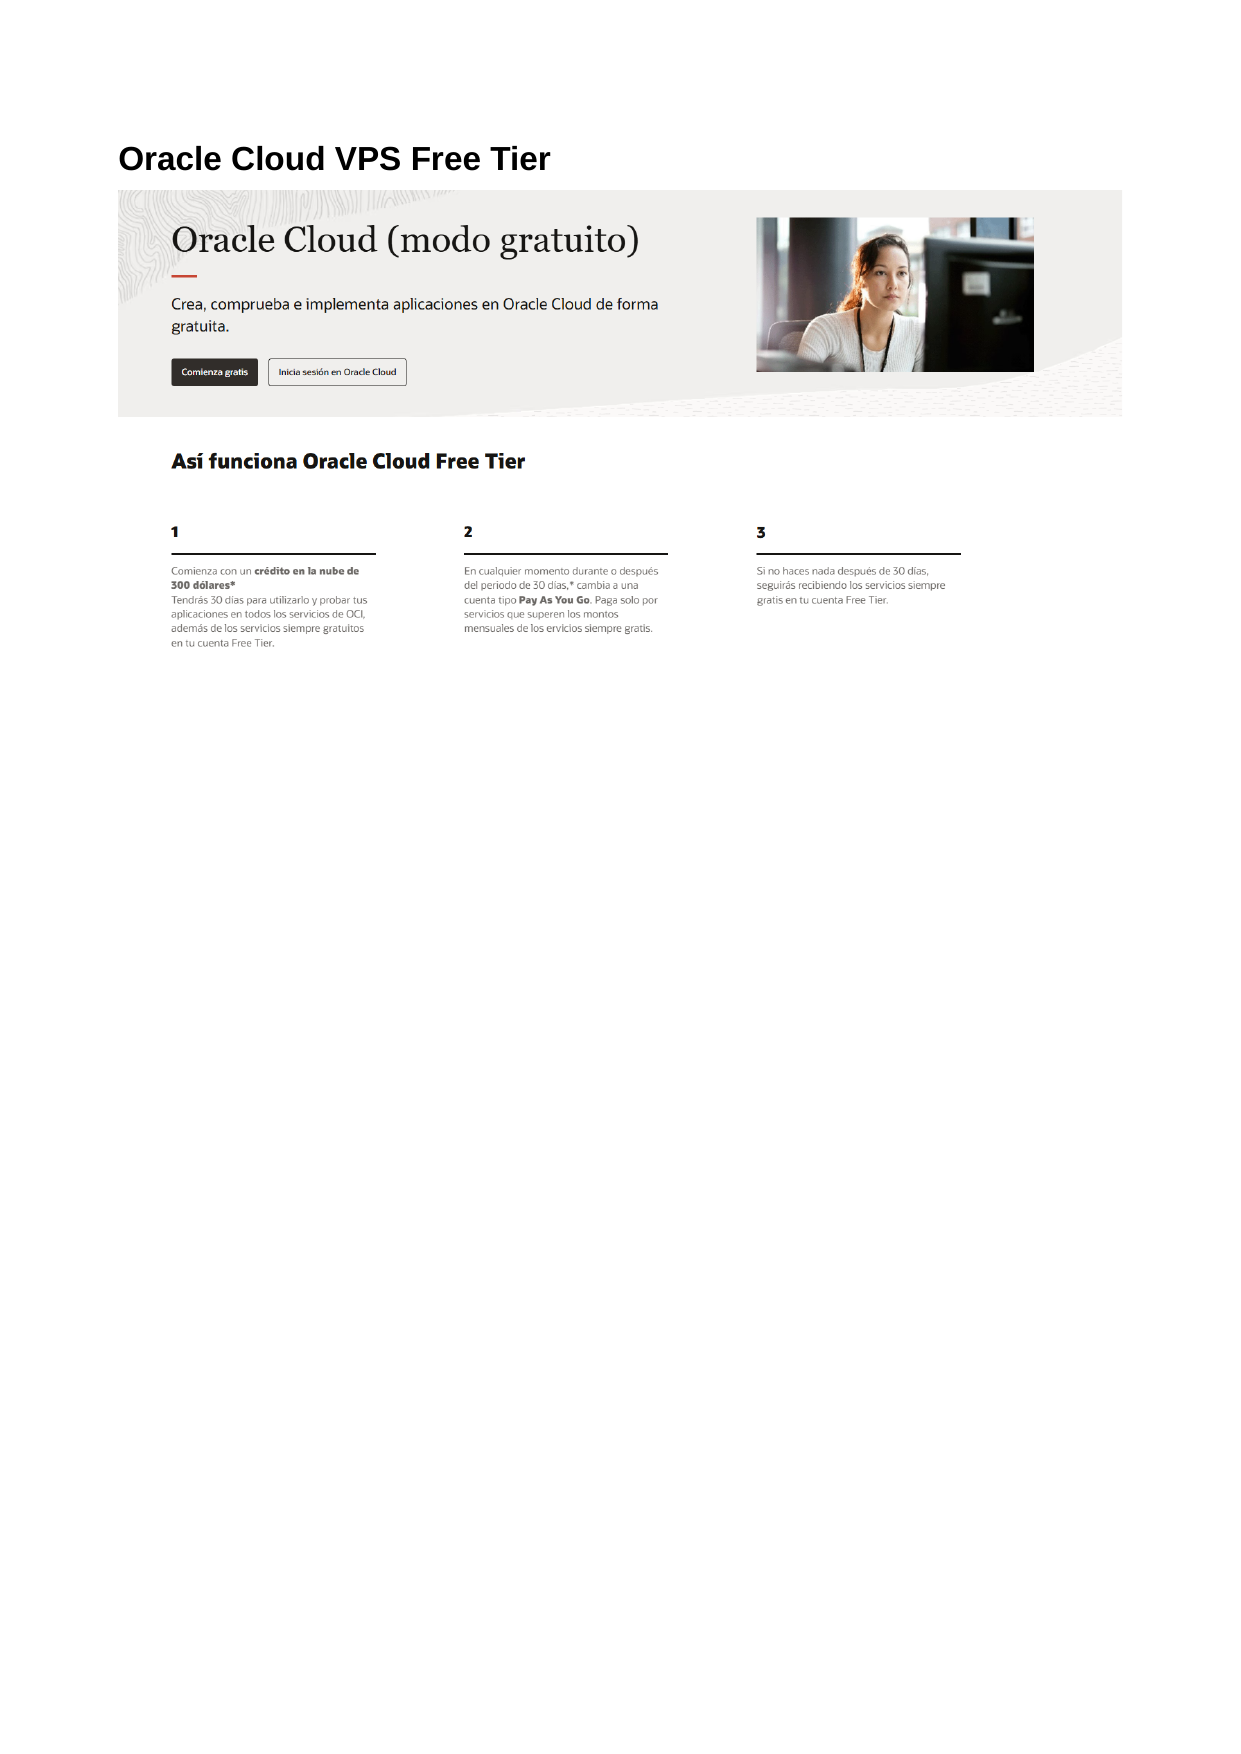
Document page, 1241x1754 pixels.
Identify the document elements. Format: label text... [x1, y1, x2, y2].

picture [118, 190, 1123, 654]
subtitle Oracle Cloud VPS Free Tier [118, 139, 1122, 177]
